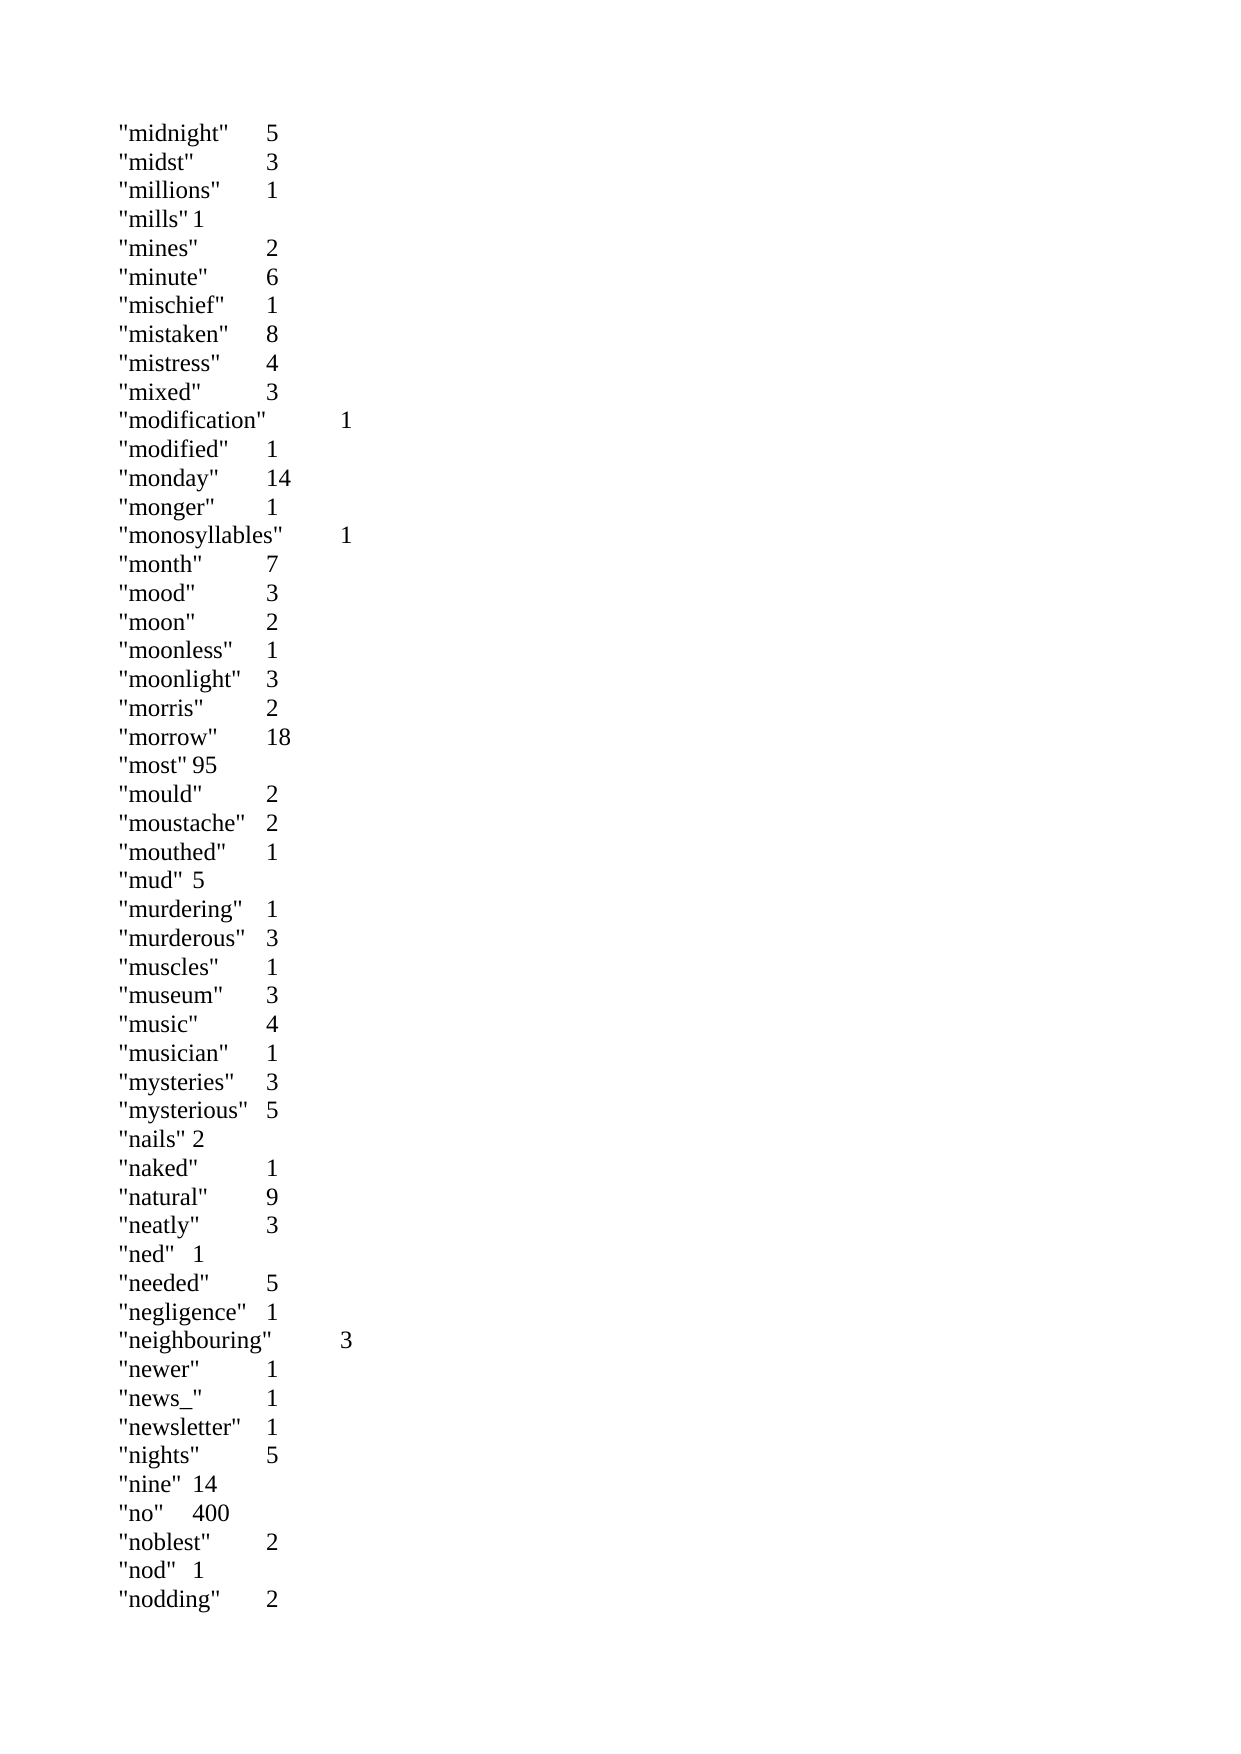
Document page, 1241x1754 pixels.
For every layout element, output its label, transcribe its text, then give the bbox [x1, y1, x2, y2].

text "mould" 2 [118, 779, 1122, 808]
text "ned" 1 [118, 1239, 1122, 1268]
text "nine" 14 [118, 1469, 1122, 1498]
text "neatly" 3 [118, 1211, 1122, 1239]
text "monosyllables" 1 [118, 521, 1122, 549]
text "mixed" 3 [118, 377, 1122, 406]
text "month" 7 [118, 549, 1122, 578]
text "no" 400 [118, 1498, 1122, 1527]
text "musician" 1 [118, 1038, 1122, 1067]
text "moon" 2 [118, 607, 1122, 636]
text "nodding" 2 [118, 1584, 1122, 1613]
text "moonless" 1 [118, 636, 1122, 664]
text "mines" 2 [118, 233, 1122, 262]
text "modification" 1 [118, 406, 1122, 434]
text "mischief" 1 [118, 291, 1122, 319]
text "mysteries" 3 [118, 1067, 1122, 1096]
text "newsletter" 1 [118, 1412, 1122, 1441]
text "mysterious" 5 [118, 1096, 1122, 1124]
text "murdering" 1 [118, 894, 1122, 923]
text "most" 95 [118, 751, 1122, 779]
text "mills" 1 [118, 204, 1122, 233]
text "mistaken" 8 [118, 319, 1122, 348]
text "noblest" 2 [118, 1527, 1122, 1556]
text "modified" 1 [118, 434, 1122, 463]
text "morrow" 18 [118, 722, 1122, 751]
text "nights" 5 [118, 1441, 1122, 1469]
text "nod" 1 [118, 1556, 1122, 1584]
text "mouthed" 1 [118, 837, 1122, 866]
text "monday" 14 [118, 463, 1122, 492]
text "midst" 3 [118, 147, 1122, 176]
text "midnight" 5 [118, 118, 1122, 147]
text "nails" 2 [118, 1124, 1122, 1153]
text "moonlight" 3 [118, 664, 1122, 693]
text "neighbouring" 3 [118, 1326, 1122, 1354]
text "murderous" 3 [118, 923, 1122, 952]
text "negligence" 1 [118, 1297, 1122, 1326]
text "mud" 5 [118, 866, 1122, 894]
text "millions" 1 [118, 176, 1122, 204]
text "news_" 1 [118, 1383, 1122, 1412]
text "morris" 2 [118, 693, 1122, 722]
text "museum" 3 [118, 981, 1122, 1009]
text "mistress" 4 [118, 348, 1122, 377]
text "newer" 1 [118, 1354, 1122, 1383]
text "music" 4 [118, 1009, 1122, 1038]
text "mood" 3 [118, 578, 1122, 607]
text "minute" 6 [118, 262, 1122, 291]
text "moustache" 2 [118, 808, 1122, 837]
text "natural" 9 [118, 1182, 1122, 1211]
text "muscles" 1 [118, 952, 1122, 981]
text "needed" 5 [118, 1268, 1122, 1297]
text "monger" 1 [118, 492, 1122, 521]
text "naked" 1 [118, 1153, 1122, 1182]
